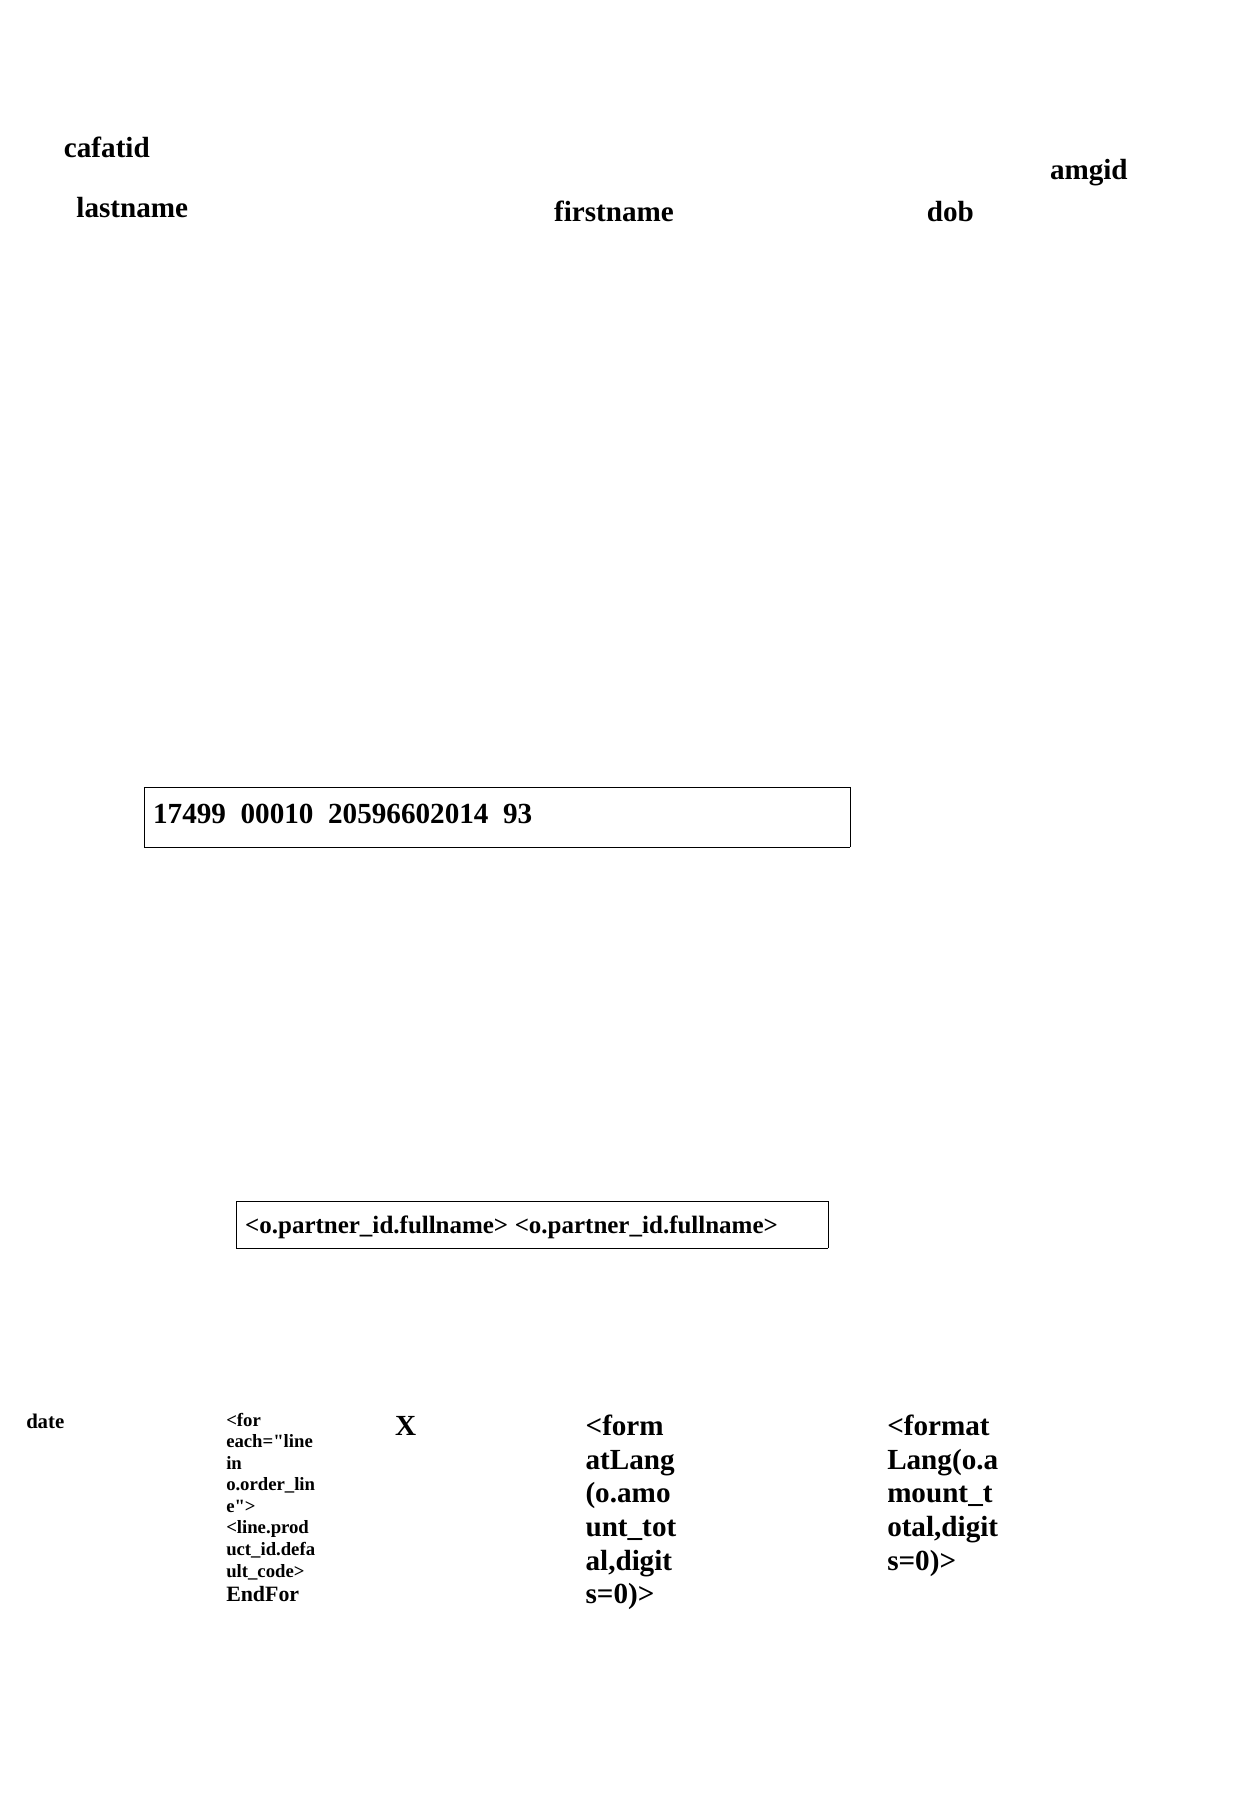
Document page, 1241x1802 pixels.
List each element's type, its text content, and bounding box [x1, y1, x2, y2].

table_header [825, 1403, 881, 1616]
table_header X [389, 1403, 472, 1616]
table_header [472, 1403, 580, 1616]
table_header date [20, 1403, 131, 1616]
text dob [927, 194, 1112, 228]
table_header <for each="line in o.order_line"> <line.product_id.default_code> EndFor [220, 1403, 322, 1616]
table_header [322, 1403, 389, 1616]
text cafatid [64, 131, 256, 164]
table_header [683, 1403, 825, 1616]
text 17499 00010 20596602014 93 [153, 796, 841, 829]
table_header <formatLang(o.amount_total,digits=0)> [580, 1403, 683, 1616]
text lastname [76, 190, 355, 223]
text <o.partner_id.fullname> <o.partner_id.fullname> [245, 1210, 819, 1239]
table_header <formatLang(o.amount_total,digits=0)> [881, 1403, 1011, 1616]
table_header [131, 1403, 220, 1616]
text amgid [1050, 152, 1173, 186]
text firstname [554, 194, 764, 228]
